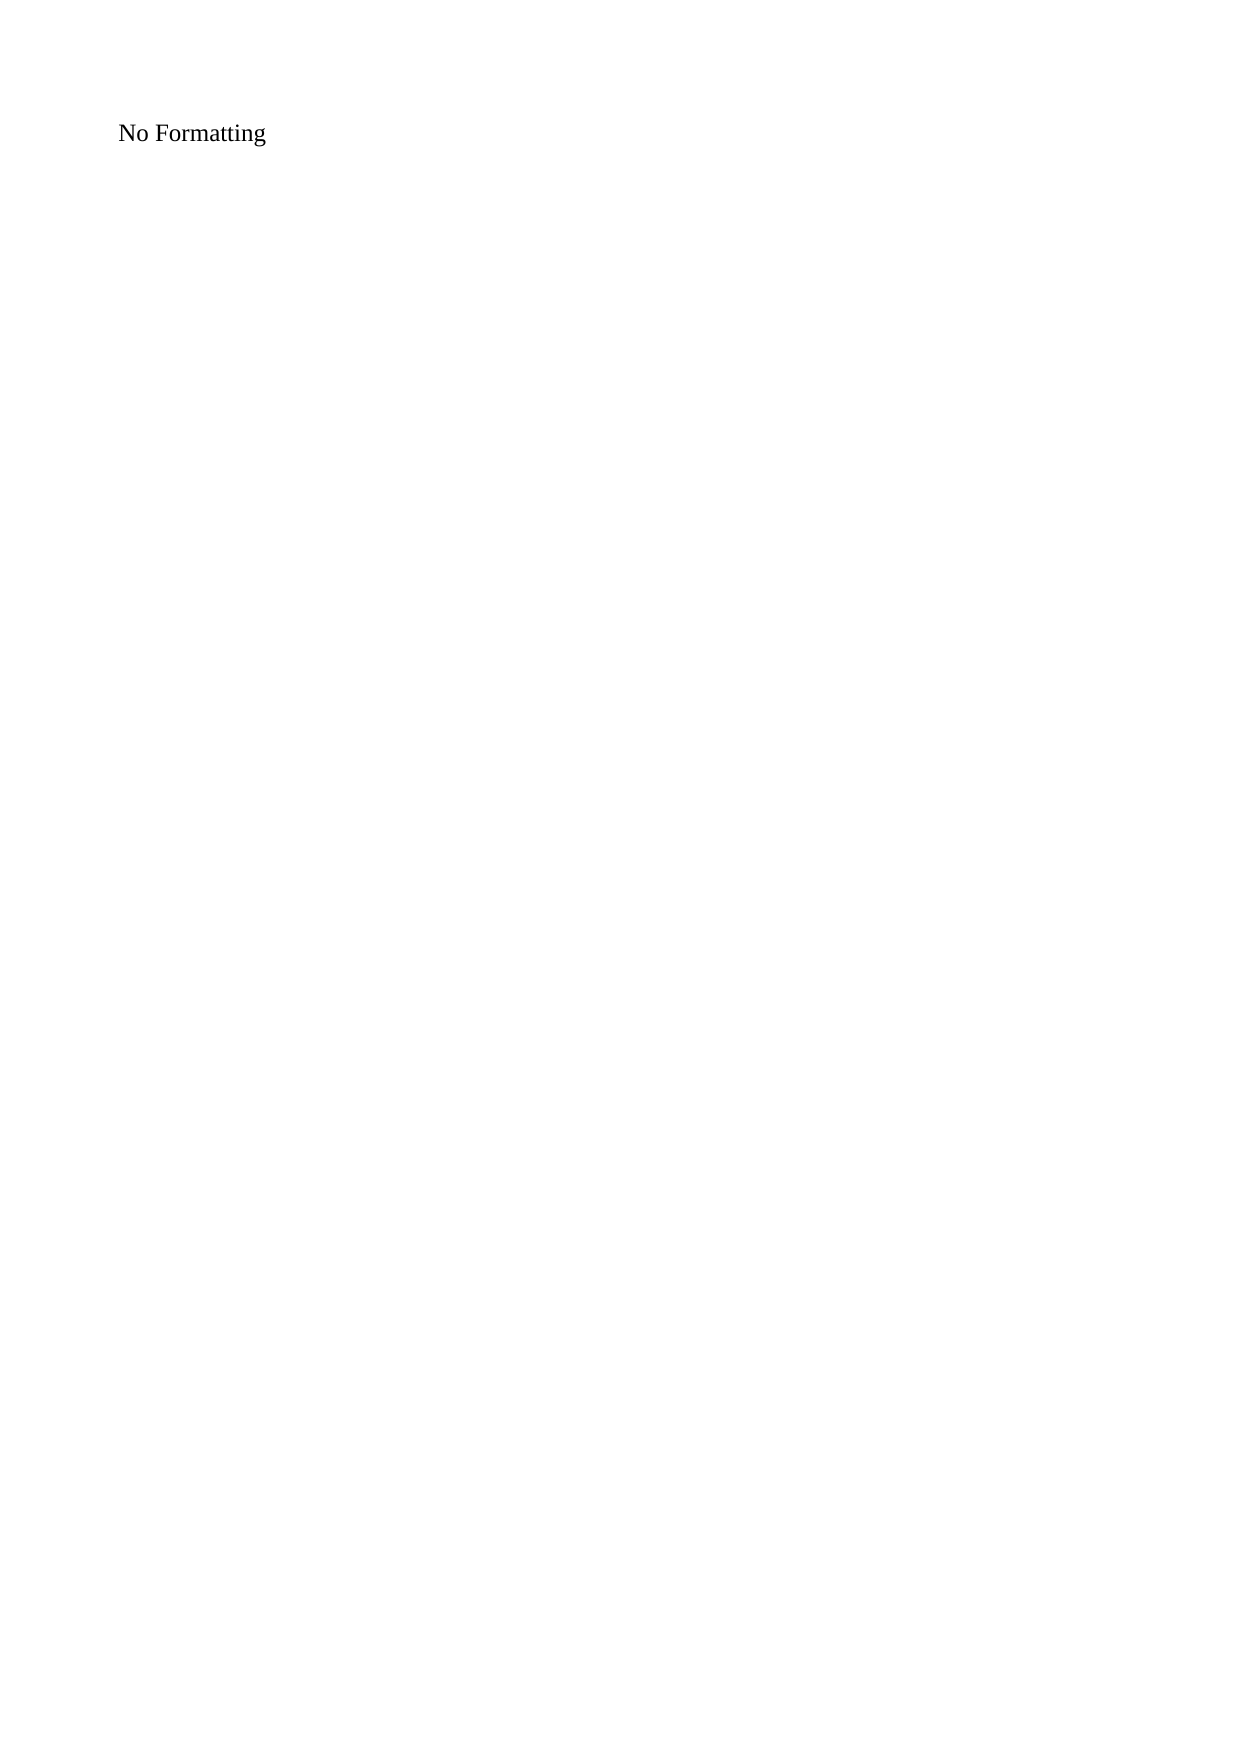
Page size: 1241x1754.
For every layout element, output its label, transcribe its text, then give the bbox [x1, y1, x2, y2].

text No Formatting [118, 118, 1122, 147]
